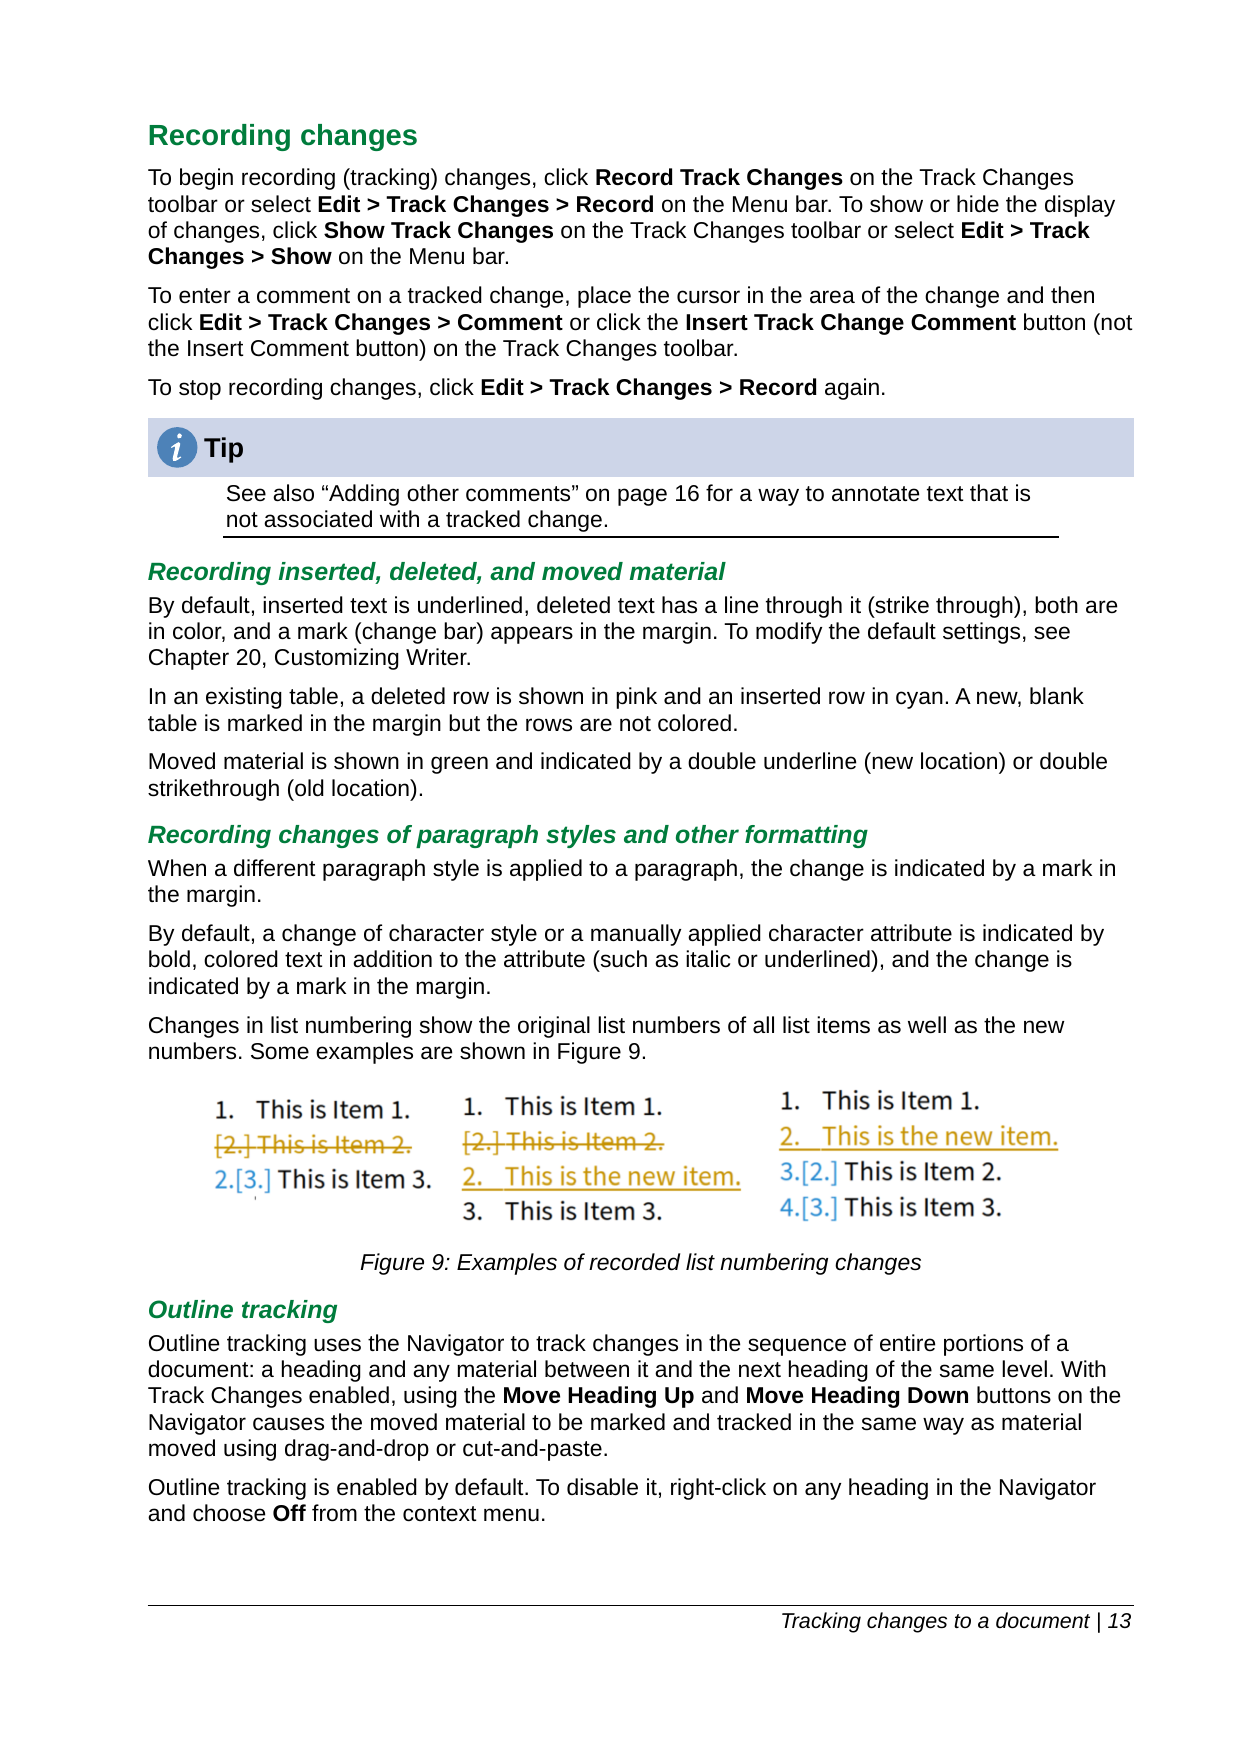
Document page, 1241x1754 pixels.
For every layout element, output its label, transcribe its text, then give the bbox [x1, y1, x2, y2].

text To begin recording (tracking) changes, click Record Track Changes on the Track Changes toolbar or select Edit > Track Changes > Record on the Menu bar. To show or hide the display of changes, click Show Track Changes on the Track Changes toolbar or select Edit > Track Changes > Show on the Menu bar. [148, 164, 1134, 269]
text Moved material is shown in green and indicated by a double underline (new location) or double strikethrough (old location). [148, 748, 1134, 801]
subtitle Tip [148, 418, 1134, 477]
text Figure 9: Examples of recorded list numbering changes [198, 1249, 1084, 1275]
text In an existing table, a deleted row is shown in pink and an inserted row in cyan. A new, blank table is marked in the margin but the rows are not colored. [148, 683, 1134, 736]
subtitle Recording changes [148, 118, 1134, 152]
text By default, inserted text is underlined, deleted text has a line through it (strike through), both are in color, and a mark (change bar) appears in the margin. To modify the default settings, see Chapter 20, Customizing Writer. [148, 592, 1134, 671]
subtitle Recording inserted, deleted, and moved material [148, 557, 1134, 585]
text By default, a change of character style or a manually applied character attribute is indicated by bold, colored text in addition to the attribute (such as italic or underlined), and the change is indicated by a mark in the margin. [148, 920, 1134, 999]
subtitle Recording changes of paragraph styles and other formatting [148, 820, 1134, 848]
text To stop recording changes, click Edit > Track Changes > Record again. [148, 374, 1134, 400]
text See also “Adding other comments” on page 16 for a way to annotate text that is not associated with a tracked change. [223, 477, 1059, 536]
text When a different paragraph style is applied to a paragraph, the change is indicated by a mark in the margin. [148, 855, 1134, 907]
text To enter a comment on a tracked change, place the cursor in the area of the change and then click Edit > Track Changes > Comment or click the Insert Track Change Comment button (not the Insert Comment button) on the Track Changes toolbar. [148, 282, 1134, 361]
picture [197, 1076, 1084, 1237]
text Changes in list numbering show the original list numbers of all list items as well as the new numbers. Some examples are shown in Figure 9. [148, 1012, 1134, 1064]
subtitle Outline tracking [148, 1295, 1134, 1323]
text Outline tracking uses the Navigator to track changes in the sequence of entire portions of a document: a heading and any material between it and the next heading of the same level. With Track Changes enabled, using the Move Heading Up and Move Heading Down buttons on the Navigator causes the moved material to be marked and tracked in the same way as material moved using drag-and-drop or cut-and-paste. [148, 1330, 1134, 1462]
text Outline tracking is enabled by default. To disable it, right-click on any heading in the Navigator and choose Off from the context menu. [148, 1474, 1134, 1527]
